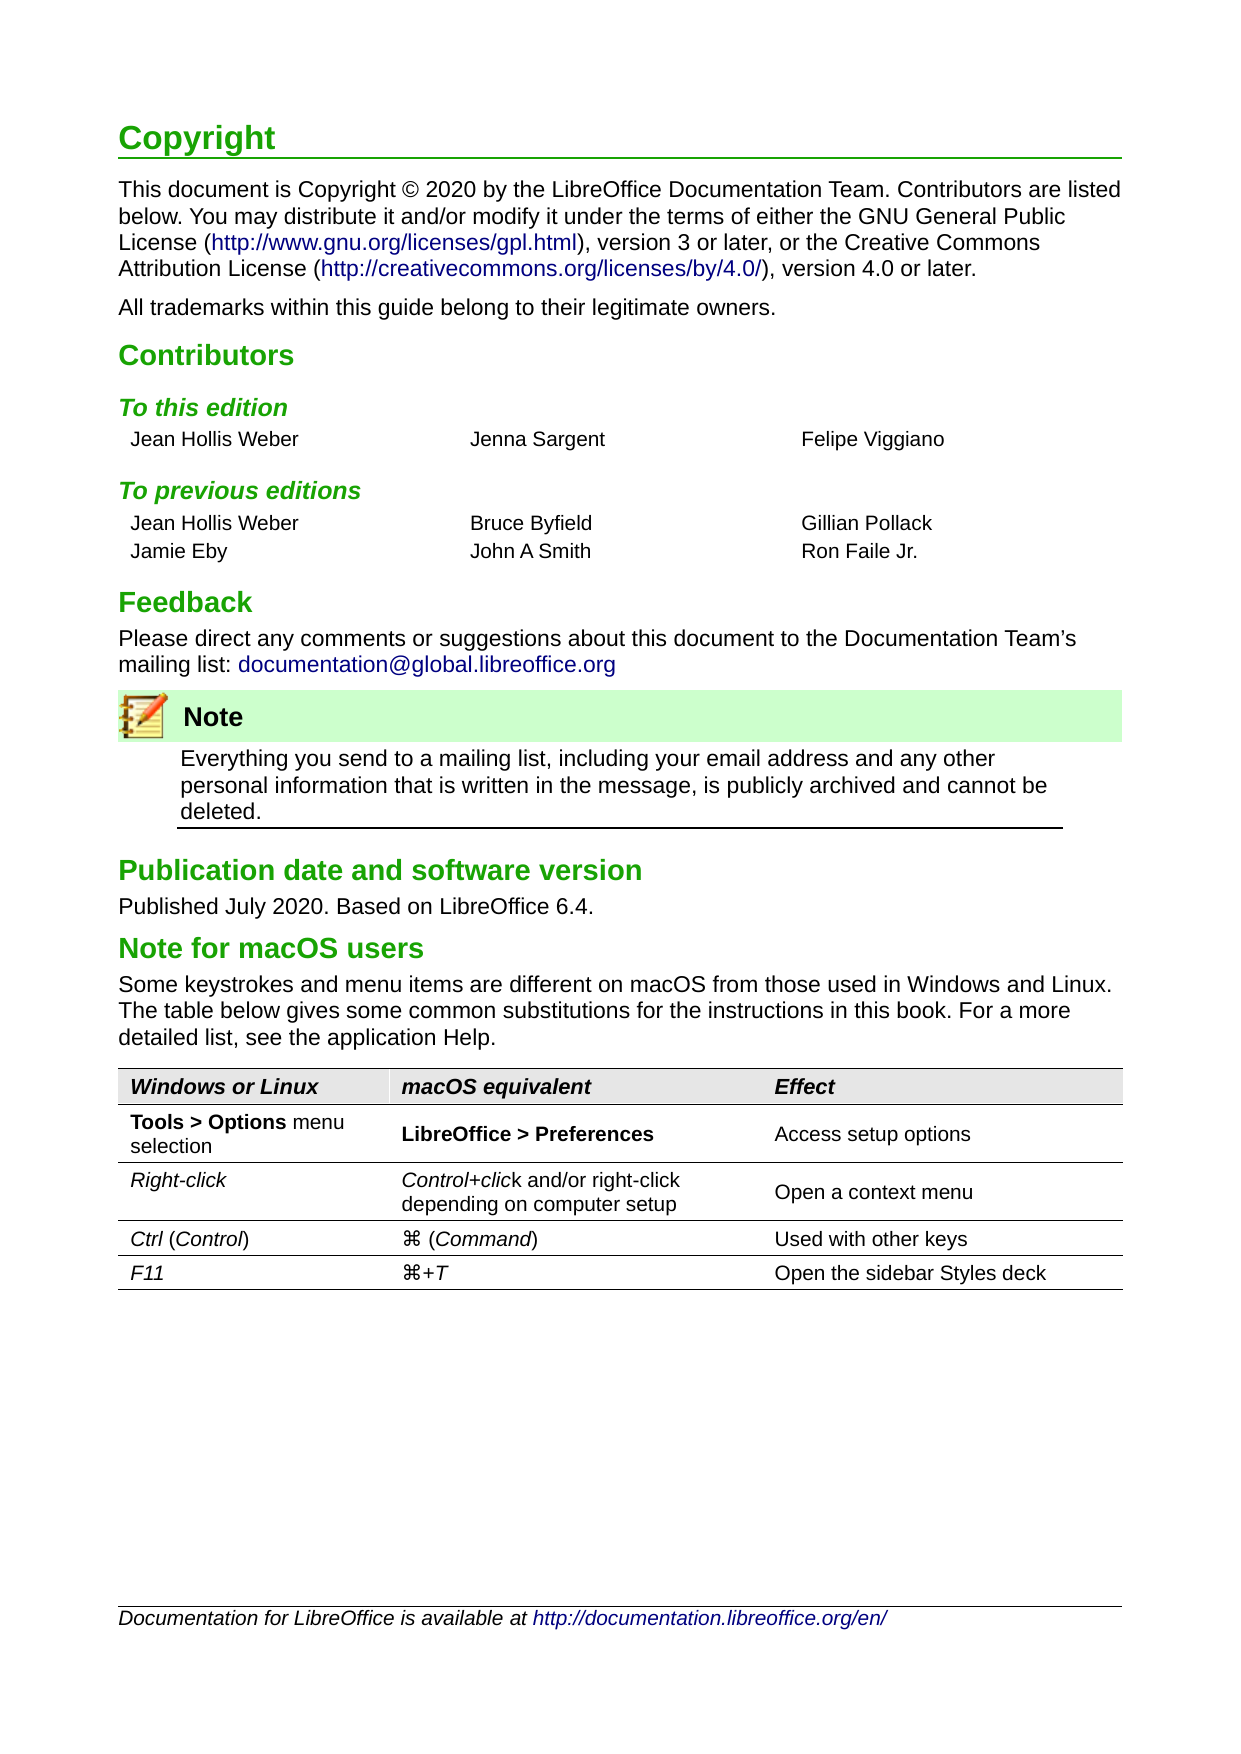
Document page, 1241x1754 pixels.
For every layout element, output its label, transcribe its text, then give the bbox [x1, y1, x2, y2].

table_cell ⌘ (Command) [390, 1221, 762, 1255]
subtitle Publication date and software version [118, 853, 1122, 887]
text All trademarks within this guide belong to their legitimate owners. [118, 294, 1122, 321]
table_cell F11 [118, 1256, 389, 1289]
text Everything you send to a mailing list, including your email address and any other personal information that is written in the message, is publicly archived and cannot be deleted. [177, 742, 1063, 827]
table_header Gillian Pollack [789, 511, 1122, 539]
subtitle Copyright [118, 118, 1122, 157]
text Please direct any comments or suggestions about this document to the Documentation Team’s mailing list: documentation@global.libreoffice.org [118, 625, 1122, 678]
table_cell Used with other keys [762, 1221, 1123, 1255]
table_cell Open the sidebar Styles deck [762, 1256, 1123, 1289]
table_cell Jamie Eby [118, 539, 458, 568]
table_cell Control+click and/or right-click depending on computer setup [390, 1163, 762, 1220]
table_cell Tools > Options menu selection [118, 1105, 389, 1162]
table_header macOS equivalent [390, 1069, 762, 1103]
table_cell ⌘+T [390, 1256, 762, 1289]
table_header Bruce Byfield [458, 511, 789, 539]
table_cell LibreOffice > Preferences [390, 1105, 762, 1162]
table_header Jean Hollis Weber [118, 511, 458, 539]
table_header Windows or Linux [118, 1069, 389, 1103]
table_header Jenna Sargent [458, 427, 789, 456]
text Some keystrokes and menu items are different on macOS from those used in Windows and Linux. The table below gives some common substitutions for the instructions in this book. For a more detailed list, see the application Help. [118, 971, 1122, 1050]
table_header Jean Hollis Weber [118, 427, 458, 456]
subtitle To previous editions [118, 476, 1122, 505]
table_cell Access setup options [762, 1105, 1123, 1162]
subtitle Contributors [118, 338, 1122, 372]
table_cell Ctrl (Control) [118, 1221, 389, 1255]
text Published July 2020. Based on LibreOffice 6.4. [118, 893, 1122, 919]
table_cell Right-click [118, 1163, 389, 1220]
table_header Effect [762, 1069, 1123, 1103]
text This document is Copyright © 2020 by the LibreOffice Documentation Team. Contributors are listed below. You may distribute it and/or modify it under the terms of either the GNU General Public License (http://www.gnu.org/licenses/gpl.html), version 3 or later, or the Creative Commons Attribution License (http://creativecommons.org/licenses/by/4.0/), version 4.0 or later. [118, 176, 1122, 282]
subtitle Note for macOS users [118, 931, 1122, 965]
table_cell John A Smith [458, 539, 789, 568]
subtitle To this edition [118, 392, 1122, 421]
picture [119, 691, 170, 742]
table_cell Open a context menu [762, 1163, 1123, 1220]
table_cell Ron Faile Jr. [789, 539, 1122, 568]
subtitle Note [118, 690, 1122, 742]
subtitle Feedback [118, 586, 1122, 619]
table_header Felipe Viggiano [789, 427, 1122, 456]
